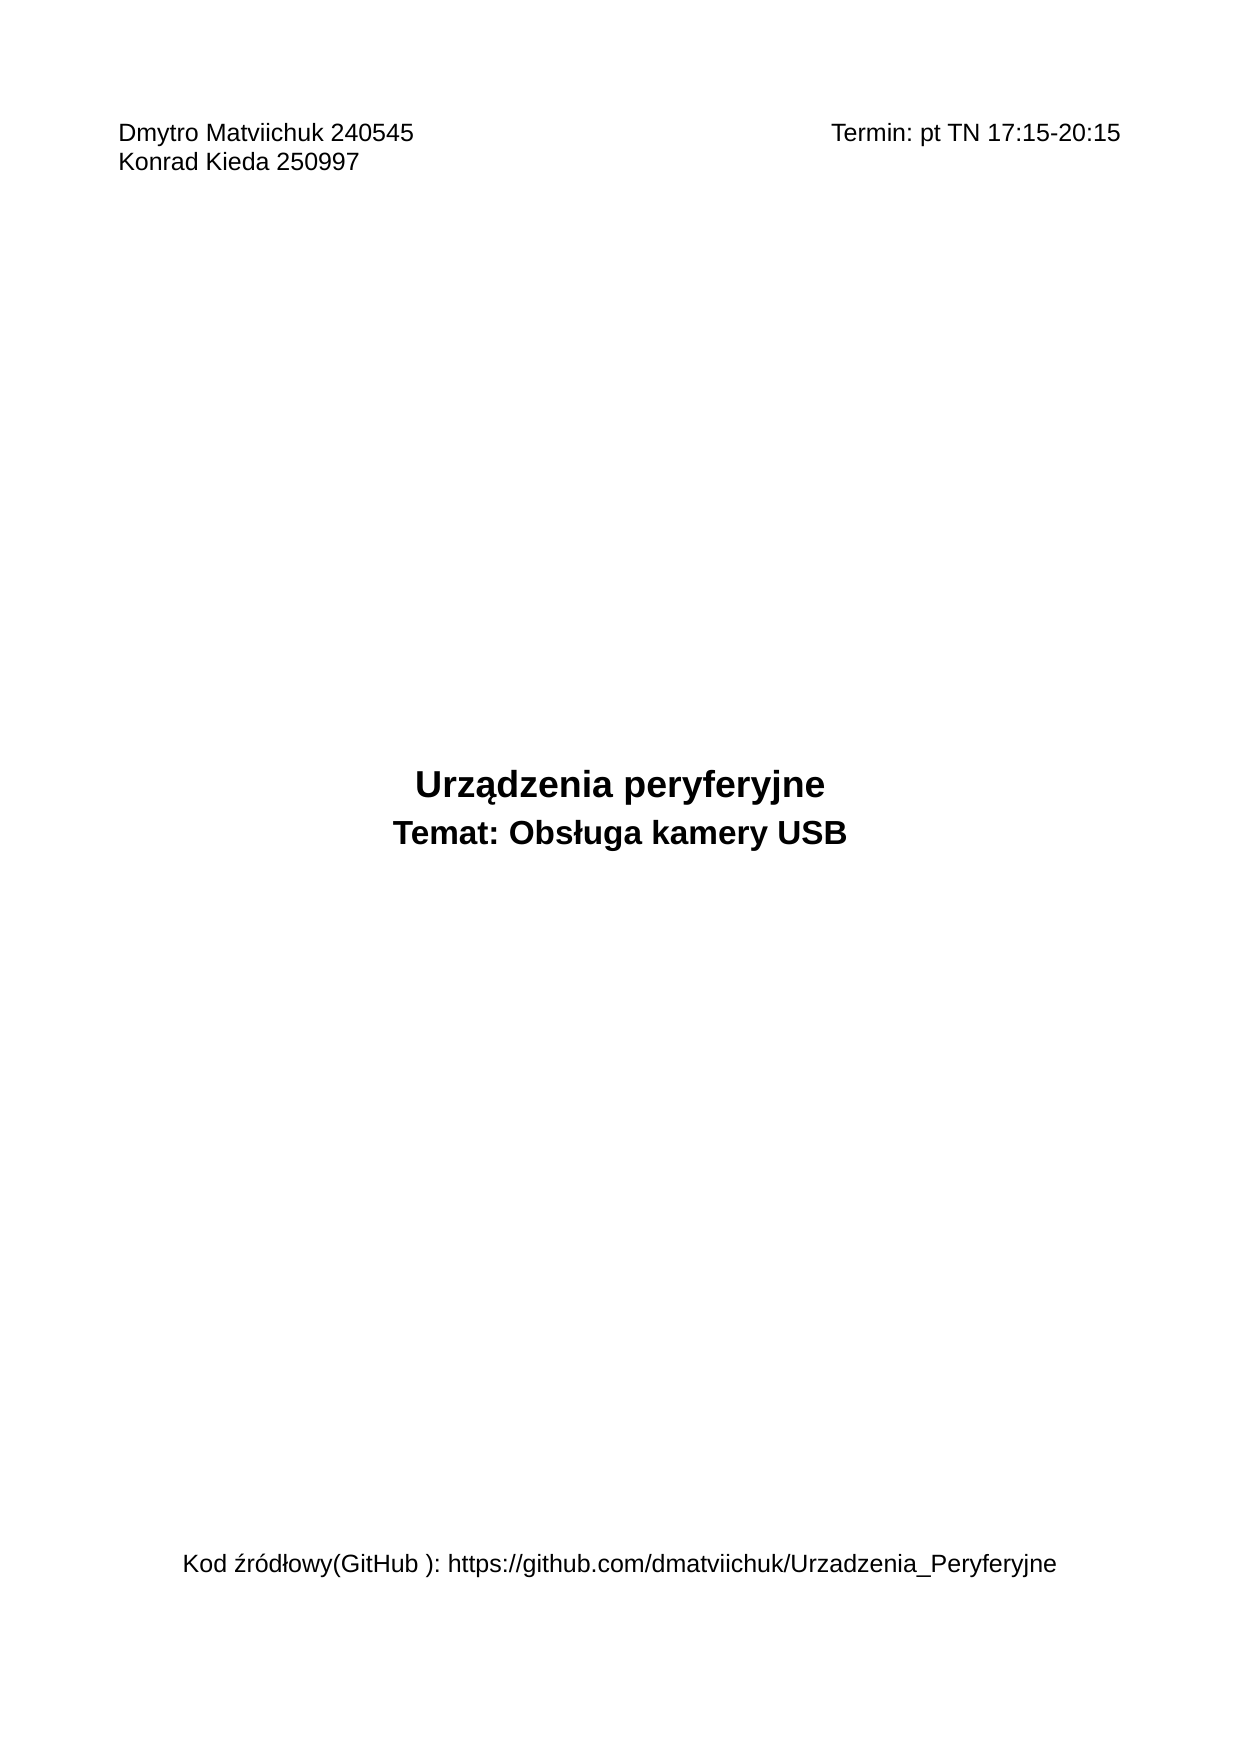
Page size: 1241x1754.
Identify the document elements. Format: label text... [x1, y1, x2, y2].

text Dmytro Matviichuk 240545 Termin: pt TN 17:15-20:15 [118, 118, 1122, 147]
text Urządzenia peryferyjne [118, 762, 1122, 805]
text Temat: Obsługa kamery USB [118, 813, 1122, 852]
text Kod źródłowy(GitHub ): https://github.com/dmatviichuk/Urzadzenia_Peryferyjne [118, 1549, 1122, 1578]
text Konrad Kieda 250997 [118, 147, 1122, 176]
